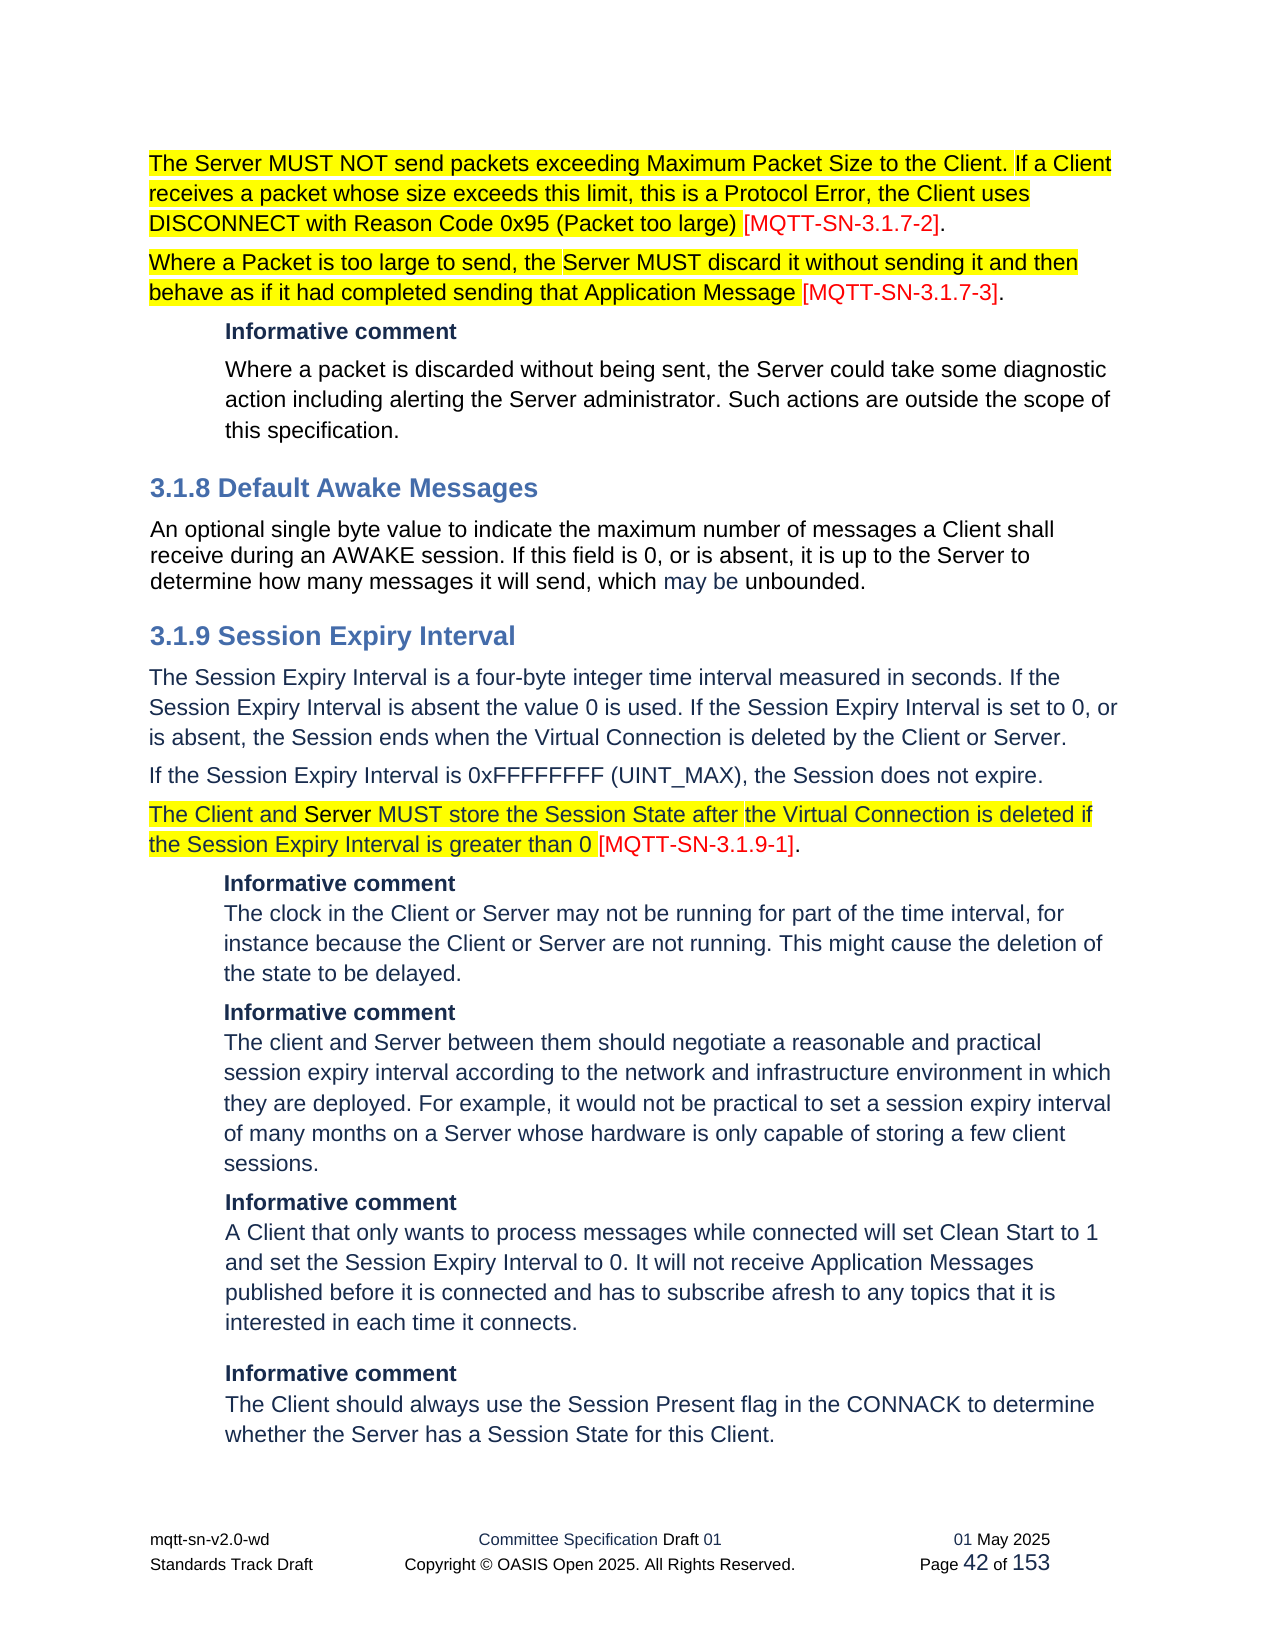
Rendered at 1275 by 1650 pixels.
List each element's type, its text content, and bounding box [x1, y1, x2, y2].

text The client and Server between them should negotiate a reasonable and practical session expiry interval according to the network and infrastructure environment in which they are deployed. For example, it would not be practical to set a session expiry interval of many months on a Server whose hardware is only capable of storing a few client sessions. [223, 1029, 1124, 1176]
text If the Session Expiry Interval is 0xFFFFFFFF (UINT_MAX), the Session does not expire. [148, 762, 1124, 789]
text Where a packet is discarded without being sent, the Server could take some diagnostic action including alerting the Server administrator. Such actions are outside the scope of this specification. [225, 356, 1124, 443]
text Where a Packet is too large to send, the Server MUST discard it without sending it and then behave as if it had completed sending that Application Message [MQTT-SN-3.1.7-3]. [148, 249, 1124, 306]
text Informative comment [225, 318, 1124, 344]
text The Session Expiry Interval is a four-byte integer time interval measured in seconds. If the Session Expiry Interval is absent the value 0 is used. If the Session Expiry Interval is set to 0, or is absent, the Session ends when the Virtual Connection is deleted by the Client or Server. [148, 663, 1124, 750]
text The Server MUST NOT send packets exceeding Maximum Packet Size to the Client. If a Client receives a packet whose size exceeds this limit, this is a Protocol Error, the Client uses DISCONNECT with Reason Code 0x95 (Packet too large) [MQTT-SN-3.1.7-2]. [148, 150, 1124, 237]
text Informative comment [225, 1360, 1125, 1387]
text A Client that only wants to process messages while connected will set Clean Start to 1 and set the Session Expiry Interval to 0. It will not receive Application Messages published before it is connected and has to subscribe afresh to any topics that it is interested in each time it connects. [225, 1219, 1125, 1336]
text Informative comment [223, 999, 1124, 1025]
text Informative comment [225, 1188, 1125, 1215]
text Informative comment [223, 870, 1124, 896]
text The Client and Server MUST store the Session State after the Virtual Connection is deleted if the Session Expiry Interval is greater than 0 [MQTT-SN-3.1.9-1]. [148, 801, 1124, 857]
subtitle 3.1.8 Default Awake Messages [150, 472, 1124, 503]
subtitle 3.1.9 Session Expiry Interval [150, 620, 1124, 651]
text An optional single byte value to indicate the maximum number of messages a Client shall receive during an AWAKE session. If this field is 0, or is absent, it is up to the Server to determine how many messages it will send, which may be unbounded. [150, 516, 1124, 595]
text The Client should always use the Session Present flag in the CONNACK to determine whether the Server has a Session State for this Client. [225, 1391, 1125, 1447]
text The clock in the Client or Server may not be running for part of the time interval, for instance because the Client or Server are not running. This might cause the deletion of the state to be delayed. [223, 900, 1124, 987]
